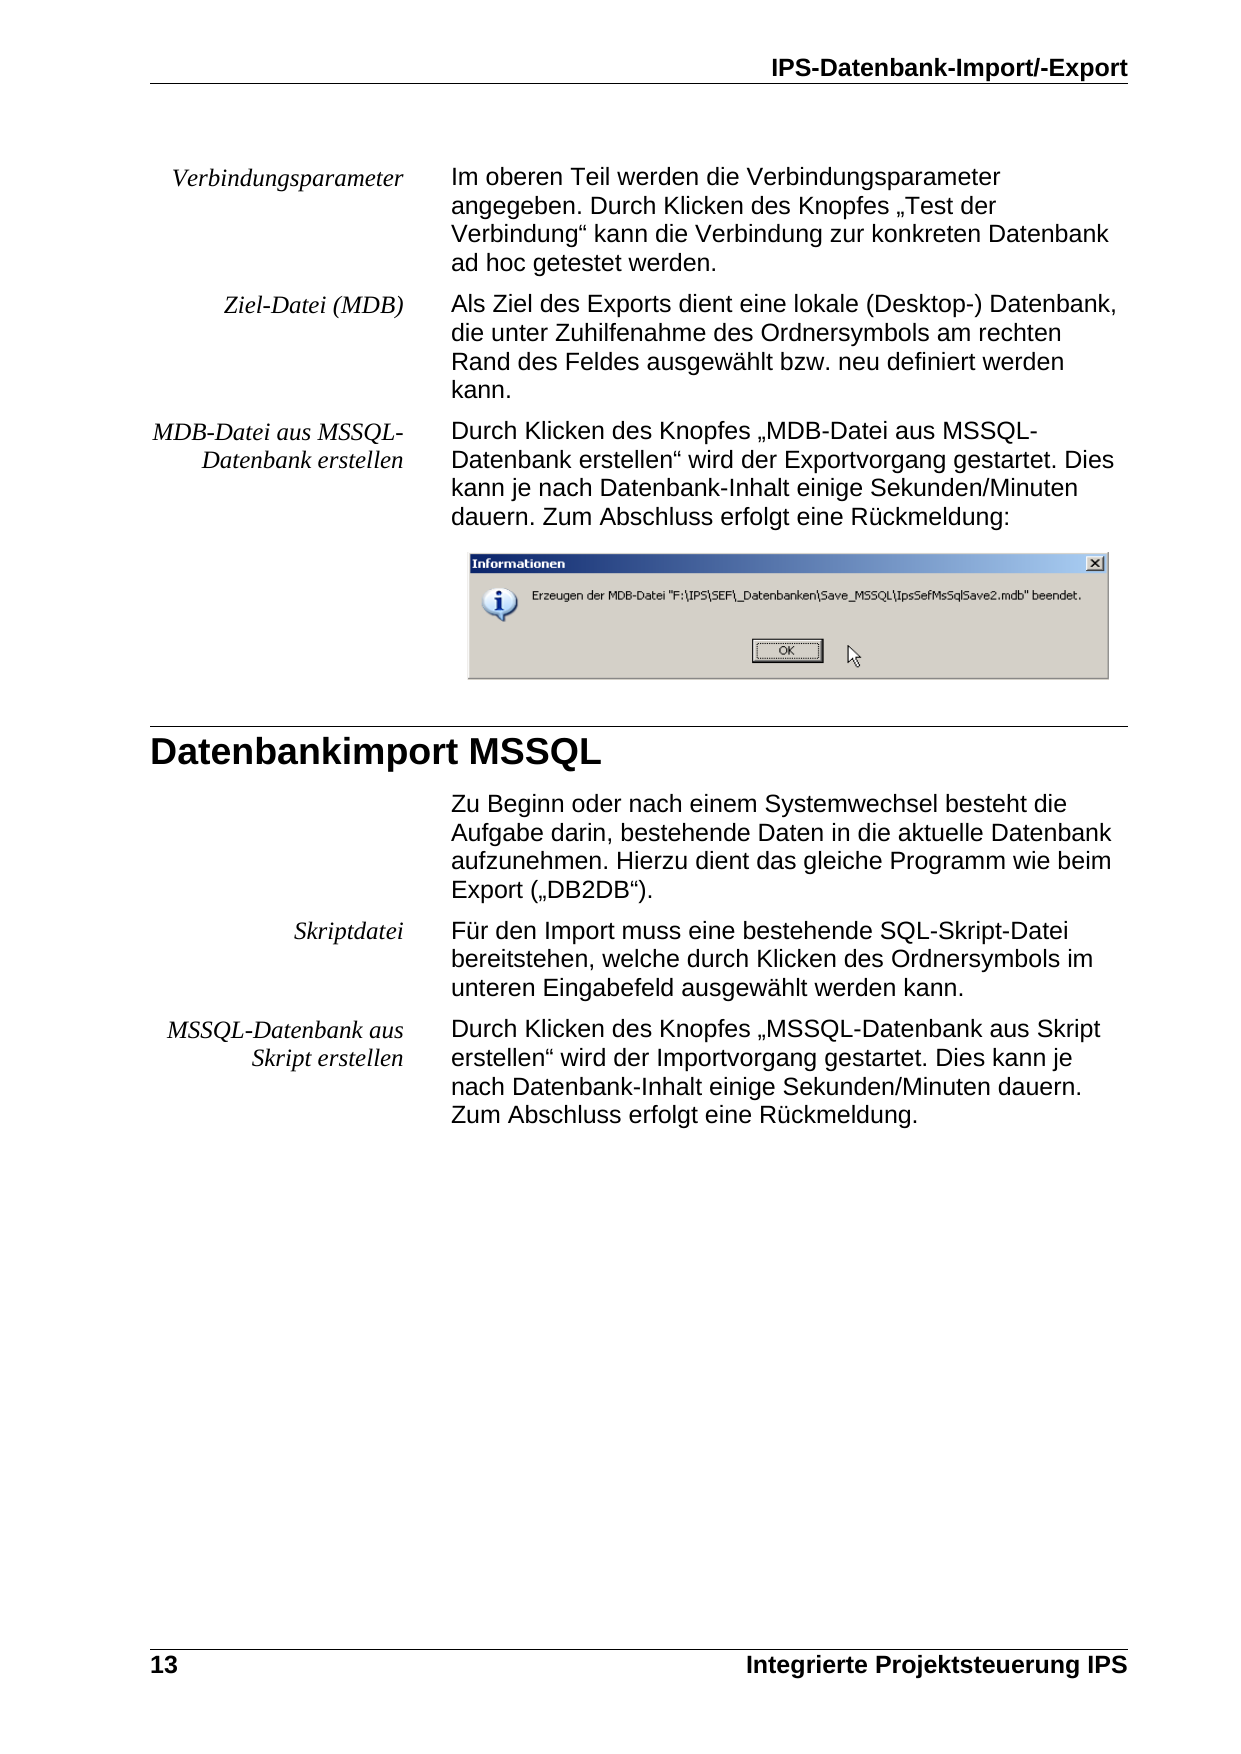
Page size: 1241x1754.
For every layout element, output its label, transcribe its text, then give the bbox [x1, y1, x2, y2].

table_cell [451, 1278, 1126, 1319]
table_cell [451, 1236, 1126, 1277]
table_cell [151, 1319, 451, 1360]
table_header [151, 1153, 451, 1194]
table_cell [451, 1360, 1126, 1402]
table_cell [151, 1195, 451, 1236]
table_cell Verbindungsparameter [151, 150, 451, 277]
table_header [151, 777, 451, 904]
table_cell Als Ziel des Exports dient eine lokale (Desktop-) Datenbank, die unter Zuhilfenahme des Ordnersymbols am rechten Rand des Feldes ausgewählt bzw. neu definiert werden kann. [451, 277, 1126, 404]
subtitle Datenbankimport MSSQL [150, 727, 1128, 772]
table_cell [451, 1195, 1126, 1236]
table_cell Ziel-Datei (MDB) [151, 277, 451, 404]
table_cell Im oberen Teil werden die Verbindungsparameter angegeben. Durch Klicken des Knopfes „Test der Verbindung“ kann die Verbindung zur konkreten Datenbank ad hoc getestet werden. [451, 150, 1126, 277]
table_header [451, 1153, 1126, 1194]
table_cell Für den Import muss eine bestehende SQL-Skript-Datei bereitstehen, welche durch Klicken des Ordnersymbols im unteren Eingabefeld ausgewählt werden kann. [451, 904, 1126, 1002]
table_cell [151, 1236, 451, 1277]
table_cell MDB-Datei aus MSSQL-Datenbank erstellen [151, 404, 451, 531]
table_cell Durch Klicken des Knopfes „MSSQL-Datenbank aus Skript erstellen“ wird der Importvorgang gestartet. Dies kann je nach Datenbank-Inhalt einige Sekunden/Minuten dauern. Zum Abschluss erfolgt eine Rückmeldung. [451, 1002, 1126, 1129]
table_cell [151, 531, 451, 688]
table_cell Skriptdatei [151, 904, 451, 1002]
table_cell [451, 1319, 1126, 1360]
table_cell [451, 531, 1126, 688]
table_header Zu Beginn oder nach einem Systemwechsel besteht die Aufgabe darin, bestehende Daten in die aktuelle Datenbank aufzunehmen. Hierzu dient das gleiche Programm wie beim Export („DB2DB“). [451, 777, 1126, 904]
table_cell [151, 1360, 451, 1402]
table_cell MSSQL-Datenbank aus Skript erstellen [151, 1002, 451, 1129]
table_cell Durch Klicken des Knopfes „MDB-Datei aus MSSQL-Datenbank erstellen“ wird der Exportvorgang gestartet. Dies kann je nach Datenbank-Inhalt einige Sekunden/Minuten dauern. Zum Abschluss erfolgt eine Rückmeldung: [451, 404, 1126, 531]
picture [467, 552, 1109, 680]
table_cell [151, 1278, 451, 1319]
